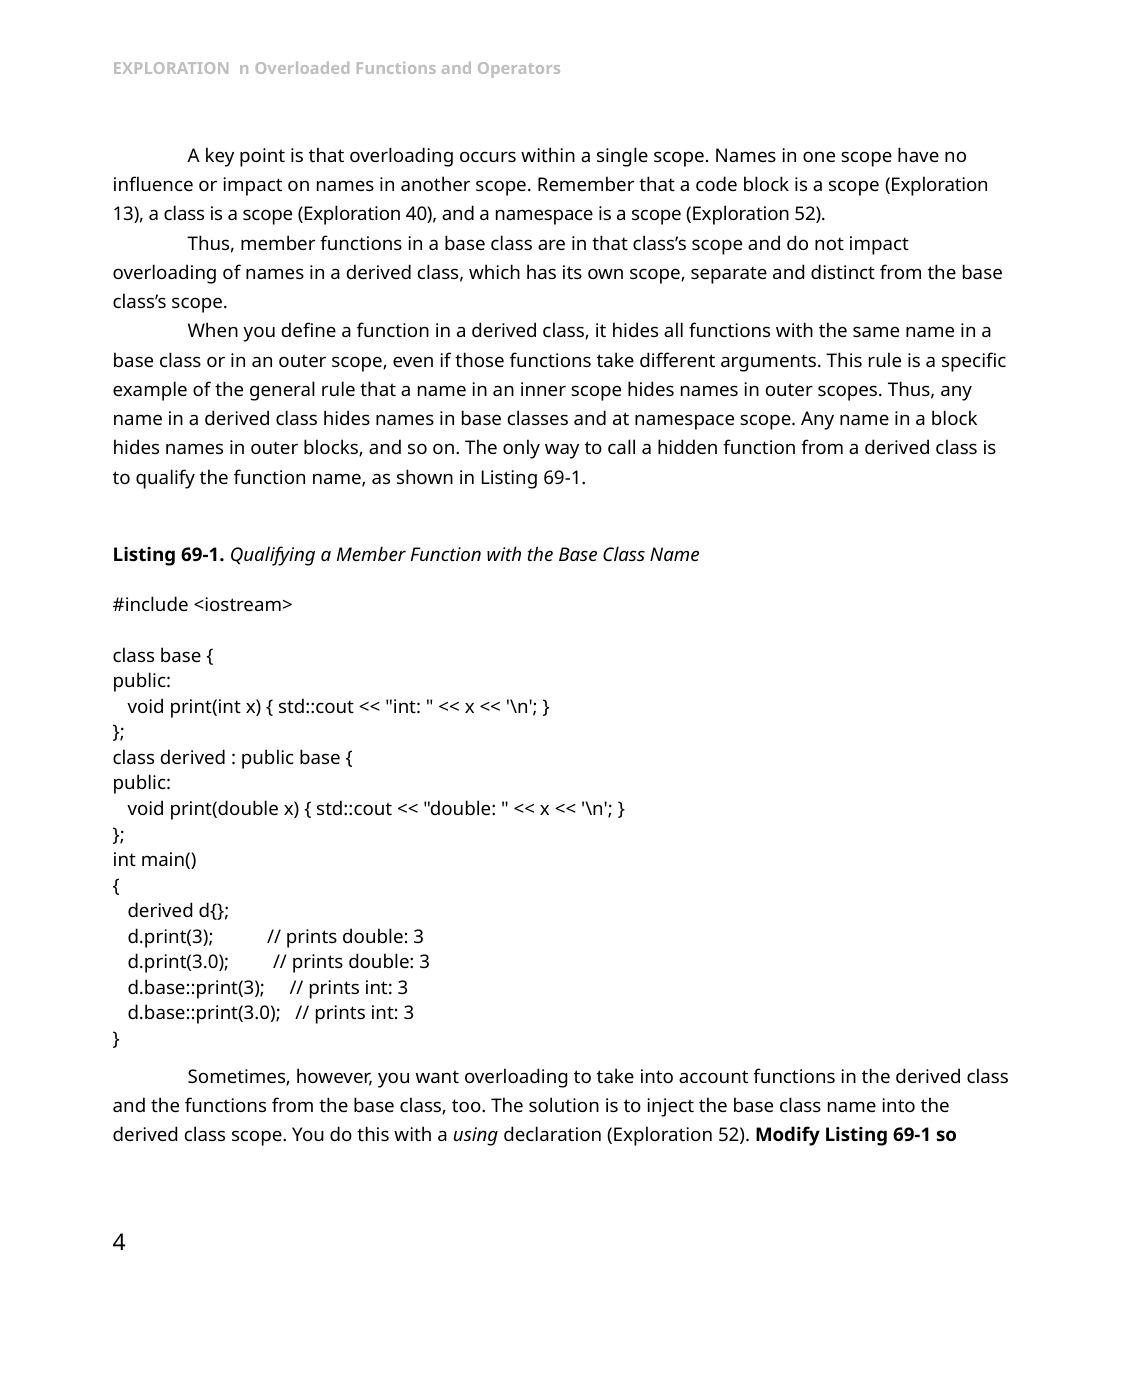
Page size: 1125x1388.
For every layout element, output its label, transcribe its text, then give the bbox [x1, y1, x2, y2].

text d.print(3.0); // prints double: 3 [112, 948, 1012, 974]
text #include <iostream> [112, 591, 1012, 617]
text { [112, 872, 1012, 897]
text d.base::print(3.0); // prints int: 3 [112, 999, 1012, 1025]
text Sometimes, however, you want overloading to take into account functions in the derived class and the functions from the base class, too. The solution is to inject the base class name into the derived class scope. You do this with a using declaration (Exploration 52). Modify Listing 69-1 so [112, 1063, 1012, 1147]
text Thus, member functions in a base class are in that class’s scope and do not impact overloading of names in a derived class, which has its own scope, separate and distinct from the base class’s scope. [112, 230, 1012, 314]
text Listing 69-1. Qualifying a Member Function with the Base Class Name [112, 541, 1012, 567]
text void print(int x) { std::cout << "int: " << x << '\n'; } [112, 693, 1012, 719]
text } [112, 1025, 1012, 1051]
text }; [112, 719, 1012, 744]
text void print(double x) { std::cout << "double: " << x << '\n'; } [112, 795, 1012, 821]
text }; [112, 821, 1012, 846]
text d.print(3); // prints double: 3 [112, 923, 1012, 948]
text int main() [112, 846, 1012, 872]
text public: [112, 668, 1012, 693]
text A key point is that overloading occurs within a single scope. Names in one scope have no influence or impact on names in another scope. Remember that a code block is a scope (Exploration 13), a class is a scope (Exploration 40), and a namespace is a scope (Exploration 52). [112, 142, 1012, 226]
text d.base::print(3); // prints int: 3 [112, 974, 1012, 999]
text derived d{}; [112, 897, 1012, 923]
text class derived : public base { [112, 744, 1012, 770]
text When you define a function in a derived class, it hides all functions with the same name in a base class or in an outer scope, even if those functions take different arguments. This rule is a specific example of the general rule that a name in an inner scope hides names in outer scopes. Thus, any name in a derived class hides names in base classes and at namespace scope. Any name in a block hides names in outer blocks, and so on. The only way to call a hidden function from a derived class is to qualify the function name, as shown in Listing 69-1. [112, 318, 1012, 489]
text class base { [112, 642, 1012, 668]
text public: [112, 770, 1012, 795]
